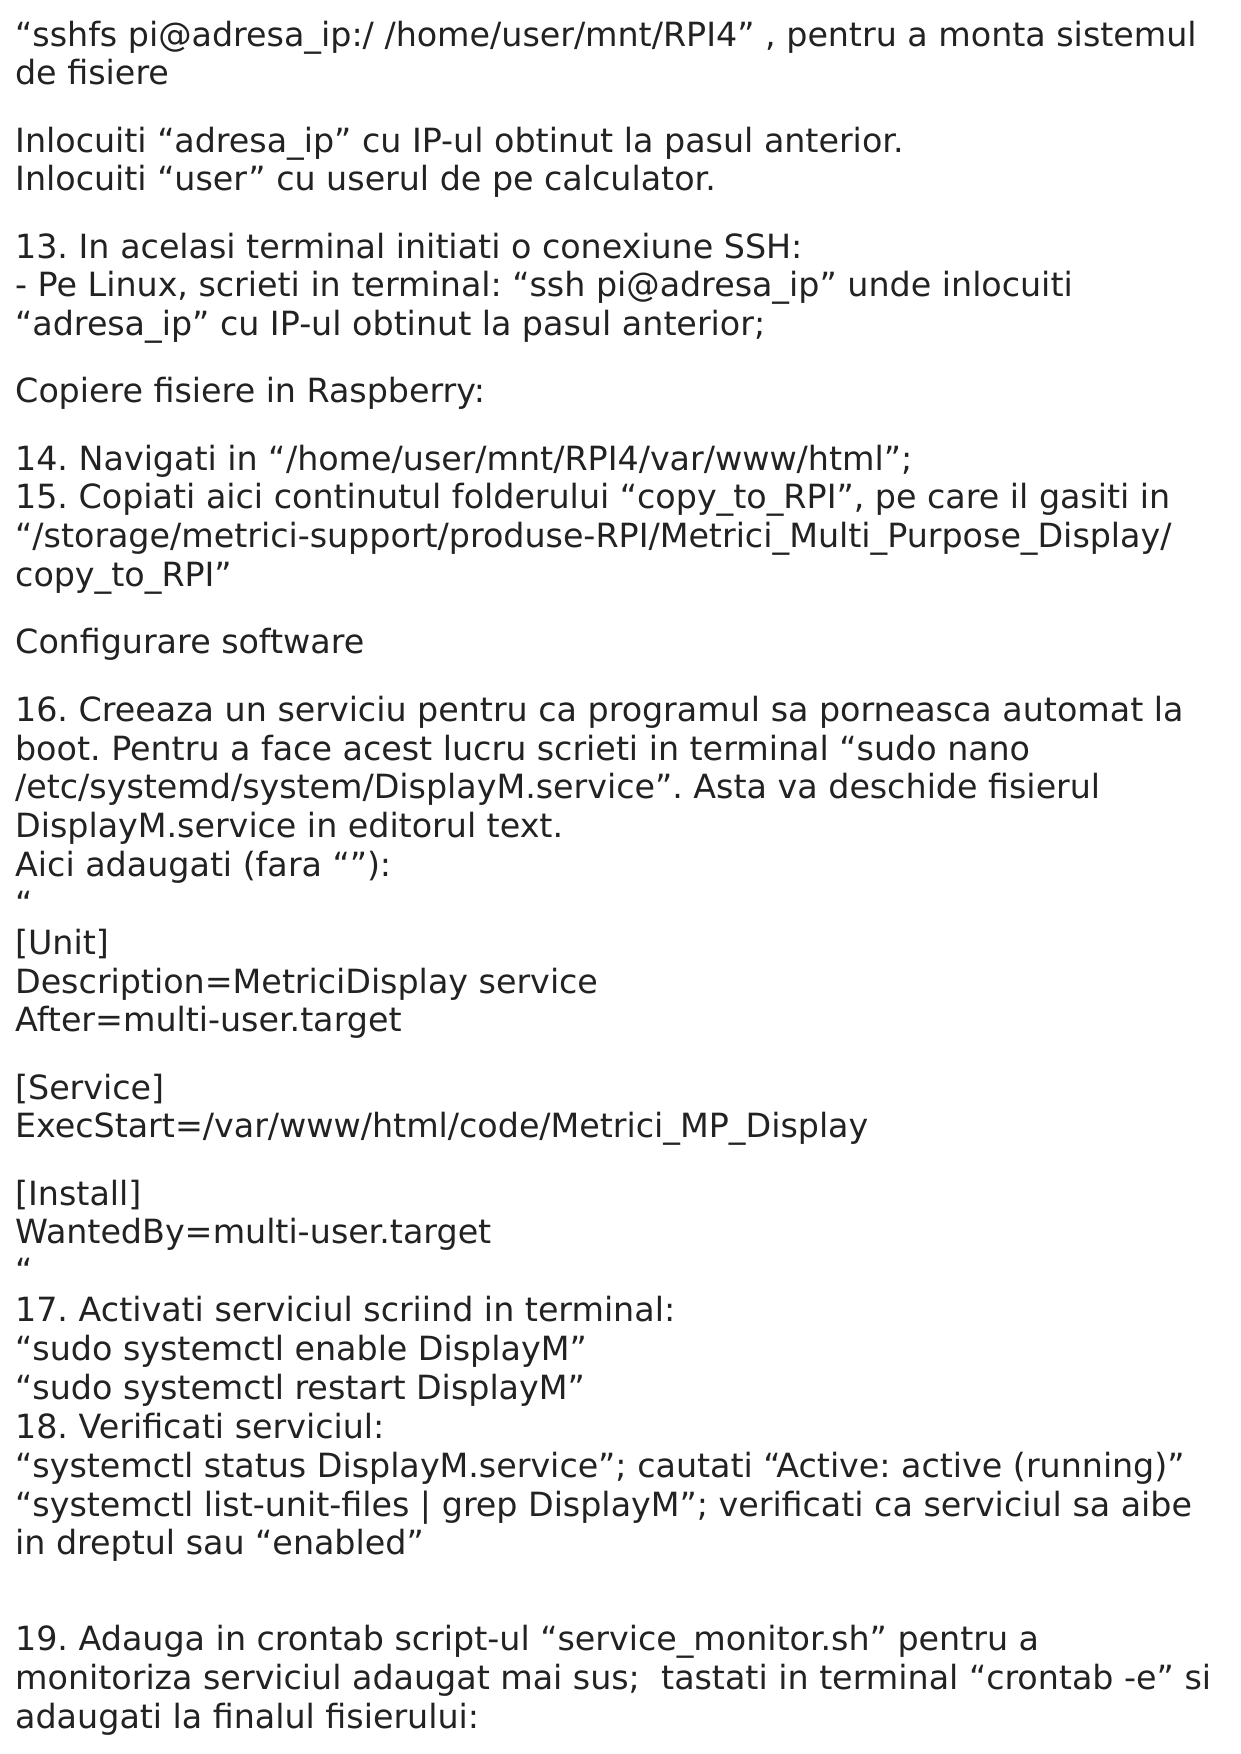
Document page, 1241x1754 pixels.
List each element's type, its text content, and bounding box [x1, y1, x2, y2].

text 18. Verificati serviciul: [15, 1407, 1226, 1446]
text Description=MetriciDisplay service [15, 962, 1226, 1001]
text - Pe Linux, scrieti in terminal: “ssh pi@adresa_ip” unde inlocuiti “adresa_ip” cu IP-ul obtinut la pasul anterior; [15, 266, 1226, 344]
text Configurare software [15, 623, 1226, 662]
text 13. In acelasi terminal initiati o conexiune SSH: [15, 227, 1226, 266]
text 15. Copiati aici continutul folderului “copy_to_RPI”, pe care il gasiti in “/storage/metrici-support/produse-RPI/Metrici_Multi_Purpose_Display/copy_to_RPI” [15, 478, 1226, 594]
text “ [15, 884, 1226, 923]
text “ [15, 1252, 1226, 1291]
text [Unit] [15, 923, 1226, 962]
text Inlocuiti “user” cu userul de pe calculator. [15, 160, 1226, 199]
text WantedBy=multi-user.target [15, 1213, 1226, 1252]
text 19. Adauga in crontab script-ul “service_monitor.sh” pentru a monitoriza serviciul adaugat mai sus; tastati in terminal “crontab -e” si adaugati la finalul fisierului: [15, 1619, 1226, 1736]
text Inlocuiti “adresa_ip” cu IP-ul obtinut la pasul anterior. [15, 121, 1226, 160]
text 16. Creeaza un serviciu pentru ca programul sa porneasca automat la boot. Pentru a face acest lucru scrieti in terminal “sudo nano /etc/systemd/system/DisplayM.service”. Asta va deschide fisierul DisplayM.service in editorul text. [15, 690, 1226, 846]
text After=multi-user.target [15, 1001, 1226, 1040]
text [Service] [15, 1068, 1226, 1107]
text [Install] [15, 1174, 1226, 1213]
text 14. Navigati in “/home/user/mnt/RPI4/var/www/html”; [15, 439, 1226, 478]
text 17. Activati serviciul scriind in terminal: [15, 1291, 1226, 1329]
text ExecStart=/var/www/html/code/Metrici_MP_Display [15, 1107, 1226, 1146]
text “sudo systemctl enable DisplayM” [15, 1329, 1226, 1368]
text “systemctl list-unit-files | grep DisplayM”; verificati ca serviciul sa aibe in dreptul sau “enabled” [15, 1485, 1226, 1563]
text “systemctl status DisplayM.service”; cautati “Active: active (running)” [15, 1446, 1226, 1485]
text “sshfs pi@adresa_ip:/ /home/user/mnt/RPI4” , pentru a monta sistemul de fisiere [15, 15, 1226, 93]
text Aici adaugati (fara “”): [15, 846, 1226, 884]
text “sudo systemctl restart DisplayM” [15, 1368, 1226, 1407]
text Copiere fisiere in Raspberry: [15, 372, 1226, 411]
